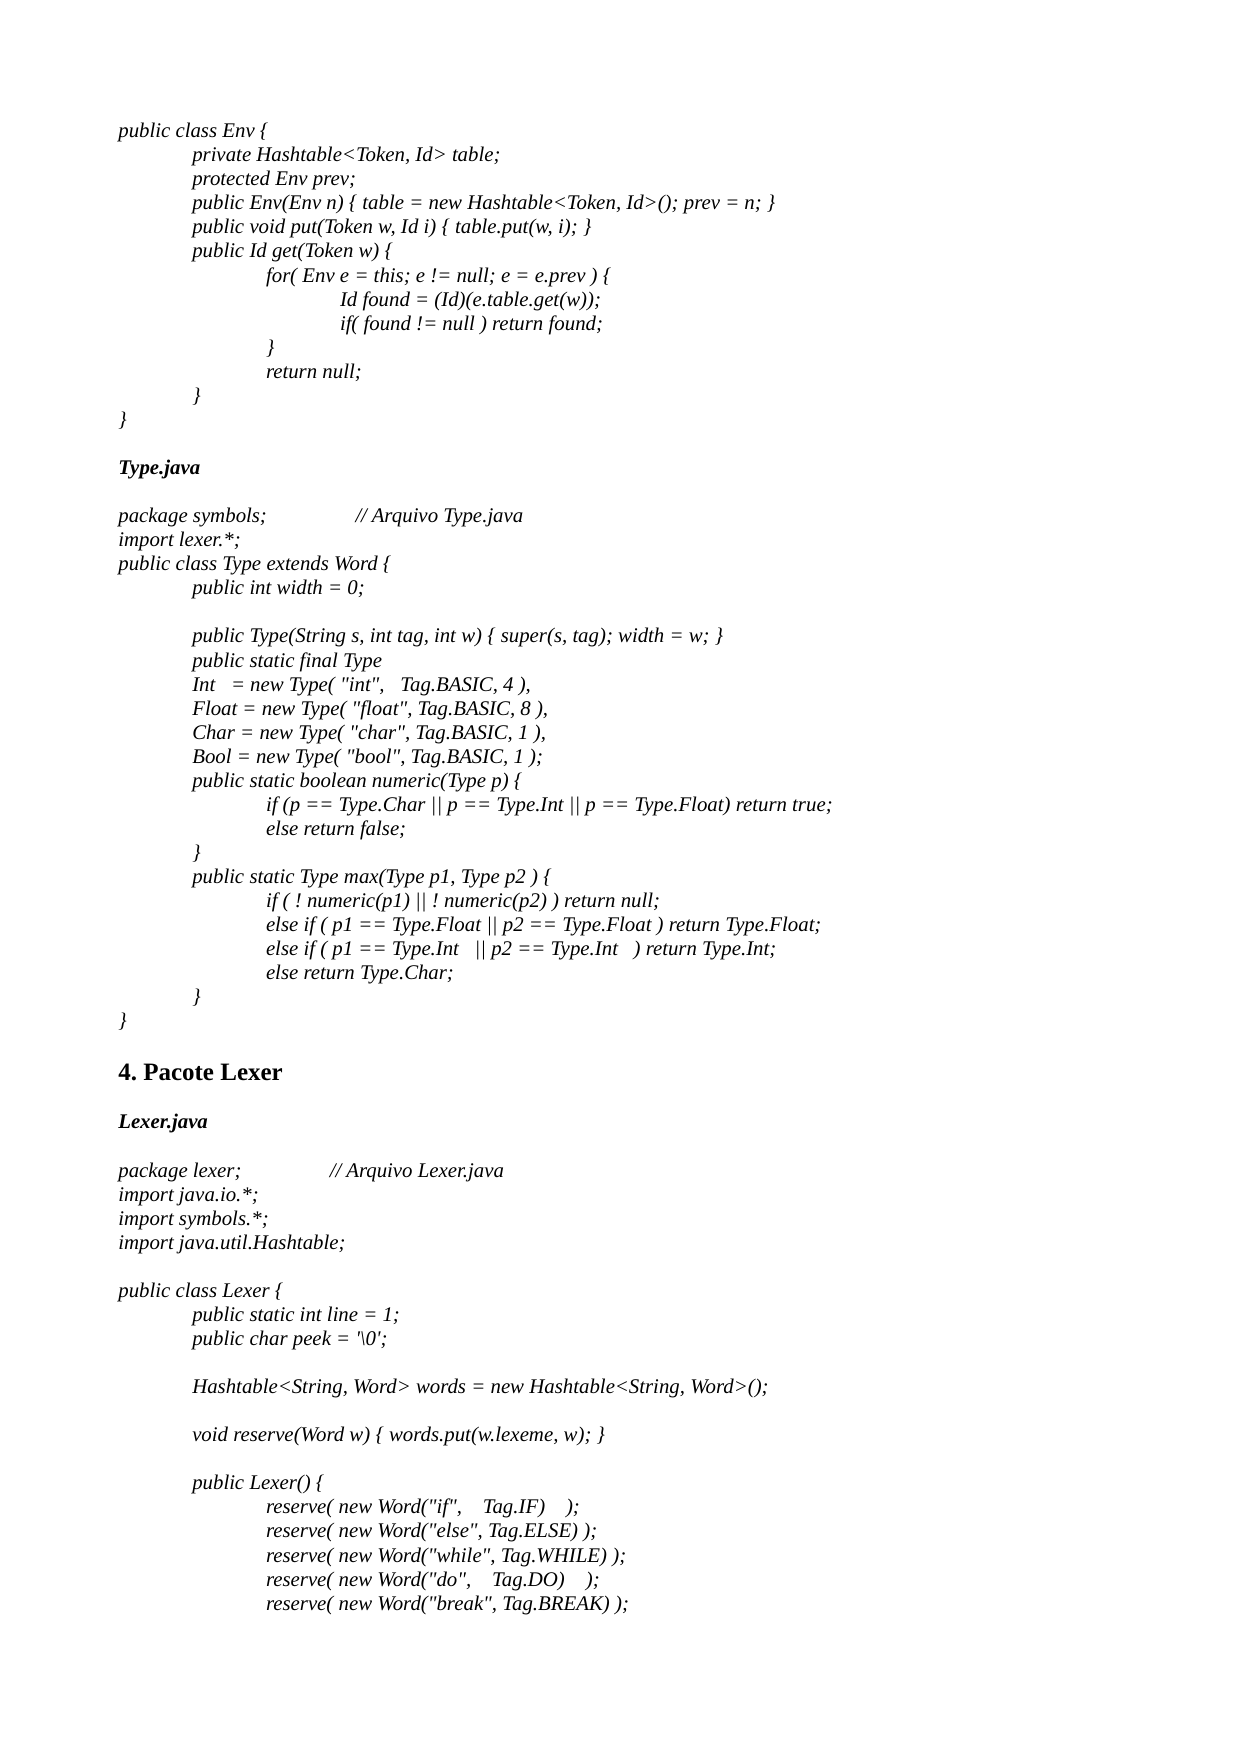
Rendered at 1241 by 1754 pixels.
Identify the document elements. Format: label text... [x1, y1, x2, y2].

text reserve( new Word("do", Tag.DO) ); [118, 1567, 1122, 1591]
text package lexer; // Arquivo Lexer.java [118, 1157, 1122, 1182]
text } [118, 984, 1122, 1008]
text public class Lexer { [118, 1278, 1122, 1302]
text public static int line = 1; [118, 1302, 1122, 1326]
text import java.io.*; [118, 1182, 1122, 1206]
text public void put(Token w, Id i) { table.put(w, i); } [118, 214, 1122, 238]
text reserve( new Word("while", Tag.WHILE) ); [118, 1542, 1122, 1567]
text public Id get(Token w) { [118, 238, 1122, 262]
text protected Env prev; [118, 166, 1122, 190]
text 4. Pacote Lexer [118, 1057, 1122, 1085]
text public Type(String s, int tag, int w) { super(s, tag); width = w; } [118, 623, 1122, 647]
text public class Type extends Word { [118, 551, 1122, 575]
text void reserve(Word w) { words.put(w.lexeme, w); } [118, 1422, 1122, 1446]
text public static boolean numeric(Type p) { [118, 768, 1122, 792]
text if (p == Type.Char || p == Type.Int || p == Type.Float) return true; [118, 792, 1122, 816]
text for( Env e = this; e != null; e = e.prev ) { [118, 262, 1122, 287]
text else return false; [118, 816, 1122, 840]
text } [118, 1008, 1122, 1032]
text Lexer.java [118, 1109, 1122, 1133]
text private Hashtable<Token, Id> table; [118, 142, 1122, 166]
text return null; [118, 359, 1122, 383]
text public class Env { [118, 118, 1122, 142]
text else if ( p1 == Type.Float || p2 == Type.Float ) return Type.Float; [118, 912, 1122, 936]
text import symbols.*; [118, 1206, 1122, 1230]
text Int = new Type( "int", Tag.BASIC, 4 ), [118, 672, 1122, 696]
text Type.java [118, 455, 1122, 479]
text } [118, 335, 1122, 359]
text public Lexer() { [118, 1470, 1122, 1494]
text public static Type max(Type p1, Type p2 ) { [118, 864, 1122, 888]
text public char peek = '\0'; [118, 1326, 1122, 1350]
text } [118, 840, 1122, 864]
text else if ( p1 == Type.Int || p2 == Type.Int ) return Type.Int; [118, 936, 1122, 960]
text Char = new Type( "char", Tag.BASIC, 1 ), [118, 720, 1122, 744]
text if ( ! numeric(p1) || ! numeric(p2) ) return null; [118, 888, 1122, 912]
text } [118, 383, 1122, 407]
text reserve( new Word("if", Tag.IF) ); [118, 1494, 1122, 1518]
text Hashtable<String, Word> words = new Hashtable<String, Word>(); [118, 1374, 1122, 1398]
text reserve( new Word("break", Tag.BREAK) ); [118, 1591, 1122, 1615]
text import lexer.*; [118, 527, 1122, 551]
text Float = new Type( "float", Tag.BASIC, 8 ), [118, 696, 1122, 720]
text package symbols; // Arquivo Type.java [118, 503, 1122, 527]
text public static final Type [118, 647, 1122, 672]
text public Env(Env n) { table = new Hashtable<Token, Id>(); prev = n; } [118, 190, 1122, 214]
text } [118, 407, 1122, 431]
text public int width = 0; [118, 575, 1122, 599]
text if( found != null ) return found; [118, 311, 1122, 335]
text Id found = (Id)(e.table.get(w)); [118, 287, 1122, 311]
text import java.util.Hashtable; [118, 1230, 1122, 1254]
text else return Type.Char; [118, 960, 1122, 984]
text Bool = new Type( "bool", Tag.BASIC, 1 ); [118, 744, 1122, 768]
text reserve( new Word("else", Tag.ELSE) ); [118, 1518, 1122, 1542]
